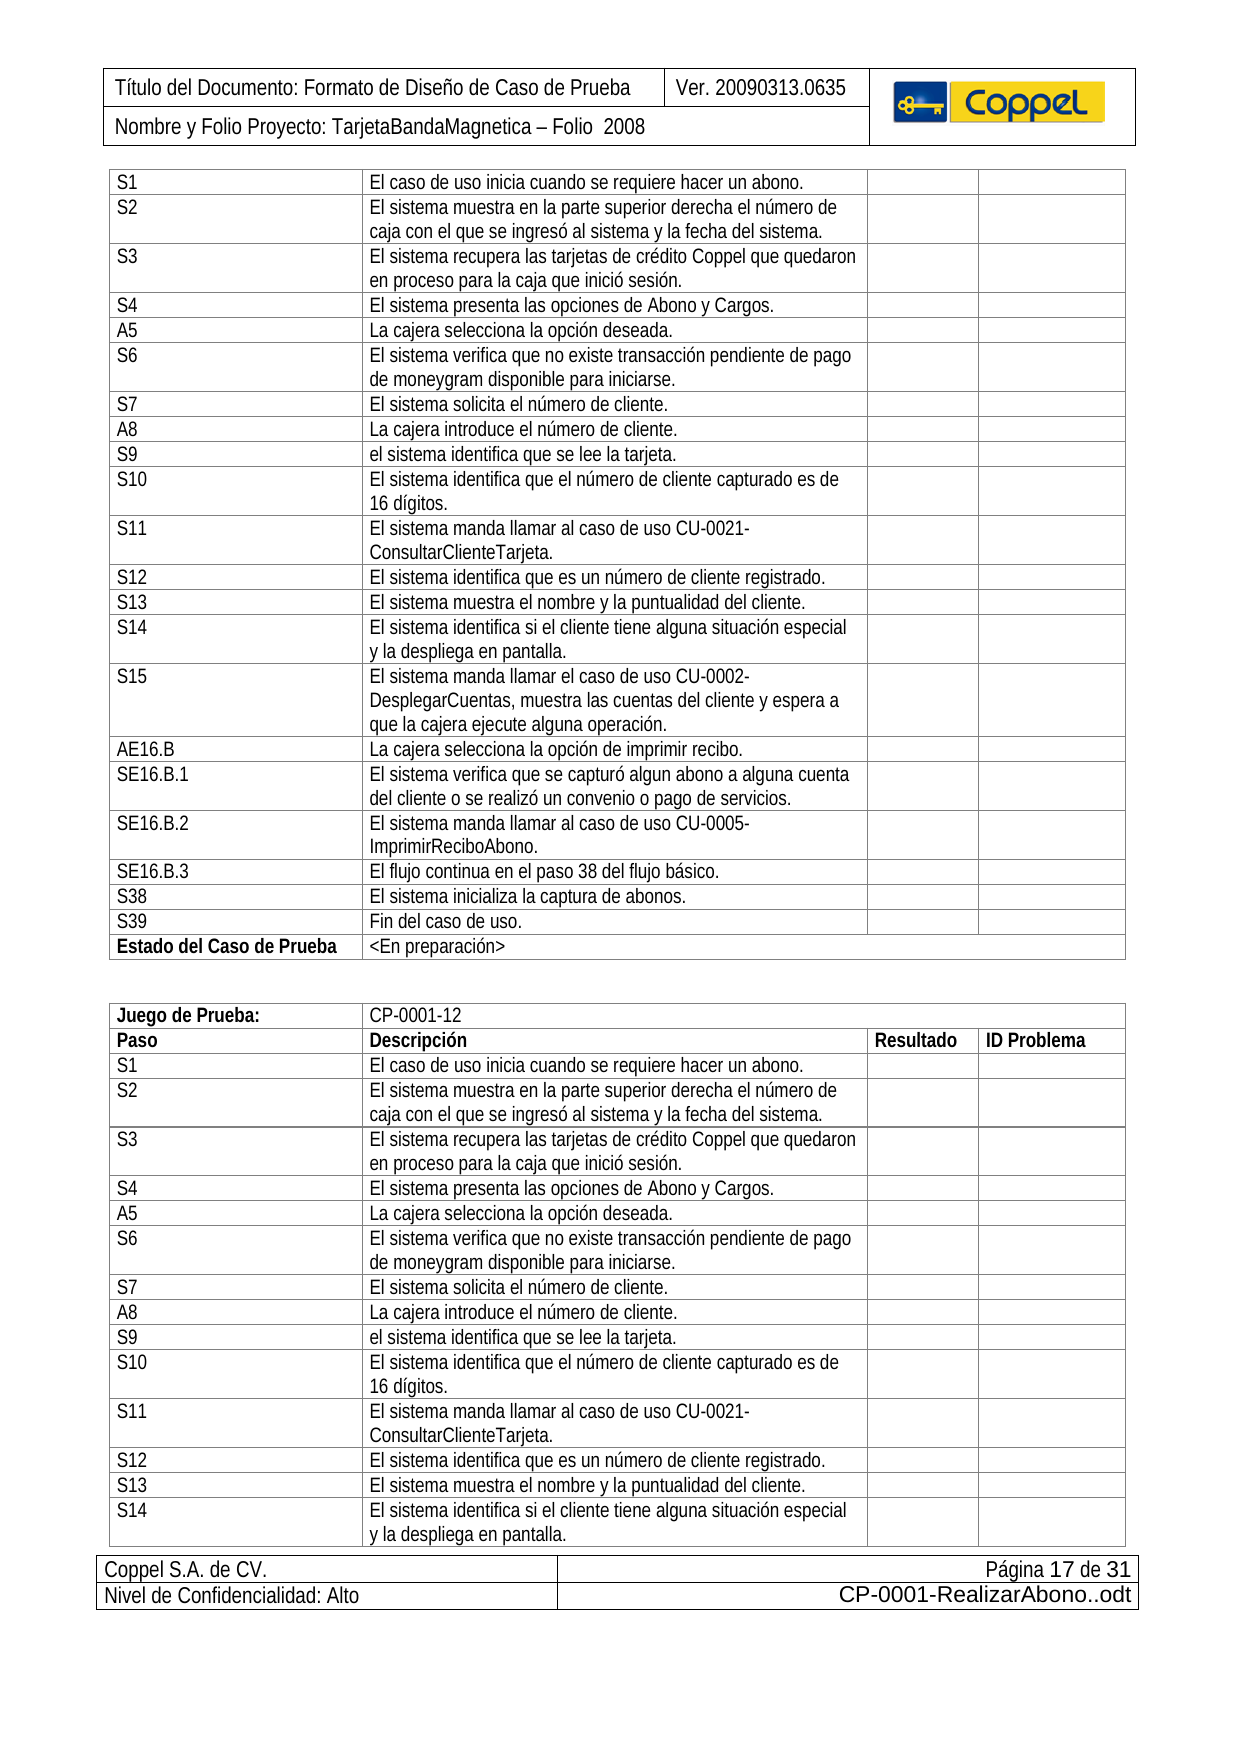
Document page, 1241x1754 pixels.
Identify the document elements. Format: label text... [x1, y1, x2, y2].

table_cell S11 [110, 516, 362, 564]
table_cell S38 [110, 885, 362, 908]
table_cell [979, 910, 1125, 933]
table_cell [979, 1201, 1125, 1225]
table_cell SE16.B.2 [110, 811, 362, 858]
table_cell [868, 1201, 978, 1225]
table_cell [868, 1399, 978, 1447]
table_cell [868, 1054, 978, 1077]
table_cell S10 [110, 1350, 362, 1398]
table_cell [868, 467, 978, 515]
table_cell El sistema identifica que es un número de cliente registrado. [363, 1448, 867, 1472]
table_cell S14 [110, 615, 362, 663]
table_cell [979, 467, 1125, 515]
table_cell S2 [110, 195, 362, 243]
table_cell S13 [110, 1473, 362, 1497]
table_cell [979, 860, 1125, 883]
table_cell S14 [110, 1498, 362, 1546]
table_cell S9 [110, 1325, 362, 1349]
table_cell S7 [110, 1275, 362, 1299]
table_cell [979, 1399, 1125, 1447]
table_cell [868, 1350, 978, 1398]
table_cell Descripción [363, 1029, 867, 1052]
table_cell La cajera introduce el número de cliente. [363, 1300, 867, 1324]
table_cell S7 [110, 392, 362, 416]
table_cell S1 [110, 1054, 362, 1077]
table_cell [979, 1300, 1125, 1324]
table_cell S1 [110, 170, 362, 194]
table_cell S6 [110, 343, 362, 391]
table_cell [868, 664, 978, 736]
table_cell Resultado [868, 1029, 978, 1052]
table_cell El flujo continua en el paso 38 del flujo básico. [363, 860, 867, 883]
table_cell [868, 1300, 978, 1324]
table_cell S4 [110, 293, 362, 317]
table_header CP-0001-12 [363, 1004, 1125, 1027]
table_cell La cajera selecciona la opción deseada. [363, 1201, 867, 1225]
table_cell [979, 244, 1125, 292]
table_cell S39 [110, 910, 362, 933]
table_cell S13 [110, 590, 362, 614]
table_cell [979, 762, 1125, 809]
table_cell El sistema identifica que es un número de cliente registrado. [363, 565, 867, 589]
table_cell [868, 1079, 978, 1126]
table_cell [868, 1448, 978, 1472]
table_cell S9 [110, 442, 362, 466]
table_cell [979, 318, 1125, 342]
table_cell [868, 318, 978, 342]
table_cell [979, 1350, 1125, 1398]
table_cell [979, 1176, 1125, 1200]
table_cell El sistema muestra en la parte superior derecha el número de caja con el que se ingresó al sistema y la fecha del sistema. [363, 1079, 867, 1126]
table_cell [868, 737, 978, 761]
table_cell [868, 195, 978, 243]
table_cell SE16.B.1 [110, 762, 362, 809]
table_cell [979, 293, 1125, 317]
table_cell [979, 1325, 1125, 1349]
table_cell El sistema identifica si el cliente tiene alguna situación especial y la despliega en pantalla. [363, 615, 867, 663]
table_cell el sistema identifica que se lee la tarjeta. [363, 1325, 867, 1349]
table_cell El sistema verifica que no existe transacción pendiente de pago de moneygram disponible para iniciarse. [363, 1226, 867, 1274]
table_cell [868, 343, 978, 391]
table_cell El sistema recupera las tarjetas de crédito Coppel que quedaron en proceso para la caja que inició sesión. [363, 1128, 867, 1175]
table_cell El sistema manda llamar el caso de uso CU-0002-DesplegarCuentas, muestra las cuentas del cliente y espera a que la cajera ejecute alguna operación. [363, 664, 867, 736]
table_cell [868, 860, 978, 883]
table_cell El sistema manda llamar al caso de uso CU-0021-ConsultarClienteTarjeta. [363, 1399, 867, 1447]
table_cell El sistema verifica que no existe transacción pendiente de pago de moneygram disponible para iniciarse. [363, 343, 867, 391]
table_cell [979, 417, 1125, 441]
table_cell [979, 737, 1125, 761]
table_cell A5 [110, 318, 362, 342]
table_cell [868, 910, 978, 933]
table_cell <En preparación> [363, 935, 1125, 958]
table_cell S15 [110, 664, 362, 736]
table_cell A5 [110, 1201, 362, 1225]
table_cell El sistema presenta las opciones de Abono y Cargos. [363, 1176, 867, 1200]
table_cell [868, 615, 978, 663]
table_cell S3 [110, 244, 362, 292]
table_cell [979, 170, 1125, 194]
table_cell [979, 615, 1125, 663]
table_header Juego de Prueba: [110, 1004, 362, 1027]
table_cell A8 [110, 417, 362, 441]
table_cell [979, 516, 1125, 564]
table_cell S3 [110, 1128, 362, 1175]
table_cell El sistema identifica que el número de cliente capturado es de 16 dígitos. [363, 467, 867, 515]
table_cell [868, 392, 978, 416]
table_cell El sistema presenta las opciones de Abono y Cargos. [363, 293, 867, 317]
table_cell [979, 664, 1125, 736]
table_cell El sistema muestra el nombre y la puntualidad del cliente. [363, 590, 867, 614]
table_cell [979, 1473, 1125, 1497]
table_cell S2 [110, 1079, 362, 1126]
table_cell [979, 1448, 1125, 1472]
table_cell El sistema verifica que se capturó algun abono a alguna cuenta del cliente o se realizó un convenio o pago de servicios. [363, 762, 867, 809]
table_cell [979, 1226, 1125, 1274]
table_cell [868, 516, 978, 564]
table_cell [868, 1128, 978, 1175]
table_cell [979, 590, 1125, 614]
table_cell [979, 343, 1125, 391]
table_cell [979, 1498, 1125, 1546]
table_cell El caso de uso inicia cuando se requiere hacer un abono. [363, 1054, 867, 1077]
table_cell [979, 1054, 1125, 1077]
table_cell [979, 1079, 1125, 1126]
table_cell El sistema manda llamar al caso de uso CU-0005-ImprimirReciboAbono. [363, 811, 867, 858]
table_cell A8 [110, 1300, 362, 1324]
table_cell [868, 590, 978, 614]
table_cell [868, 1498, 978, 1546]
table_cell [868, 293, 978, 317]
table_cell El sistema inicializa la captura de abonos. [363, 885, 867, 908]
table_cell el sistema identifica que se lee la tarjeta. [363, 442, 867, 466]
table_cell [868, 1275, 978, 1299]
table_cell [868, 244, 978, 292]
table_cell El sistema muestra en la parte superior derecha el número de caja con el que se ingresó al sistema y la fecha del sistema. [363, 195, 867, 243]
table_cell [868, 170, 978, 194]
table_cell S10 [110, 467, 362, 515]
table_cell [979, 392, 1125, 416]
table_cell S12 [110, 1448, 362, 1472]
table_cell El sistema identifica si el cliente tiene alguna situación especial y la despliega en pantalla. [363, 1498, 867, 1546]
table_cell Estado del Caso de Prueba [110, 935, 362, 958]
table_cell El sistema muestra el nombre y la puntualidad del cliente. [363, 1473, 867, 1497]
table_cell [979, 811, 1125, 858]
table_cell [868, 1473, 978, 1497]
table_cell [979, 1128, 1125, 1175]
table_cell [979, 565, 1125, 589]
table_cell La cajera selecciona la opción de imprimir recibo. [363, 737, 867, 761]
table_cell ID Problema [979, 1029, 1125, 1052]
table_cell [868, 1176, 978, 1200]
table_cell El sistema solicita el número de cliente. [363, 392, 867, 416]
table_cell S12 [110, 565, 362, 589]
table_cell AE16.B [110, 737, 362, 761]
table_cell [868, 885, 978, 908]
table_cell [979, 195, 1125, 243]
table_cell [979, 885, 1125, 908]
table_cell Paso [110, 1029, 362, 1052]
table_cell El sistema manda llamar al caso de uso CU-0021-ConsultarClienteTarjeta. [363, 516, 867, 564]
table_cell [868, 1325, 978, 1349]
table_cell Fin del caso de uso. [363, 910, 867, 933]
table_cell [868, 417, 978, 441]
table_cell El sistema recupera las tarjetas de crédito Coppel que quedaron en proceso para la caja que inició sesión. [363, 244, 867, 292]
table_cell La cajera introduce el número de cliente. [363, 417, 867, 441]
table_cell La cajera selecciona la opción deseada. [363, 318, 867, 342]
table_cell [868, 811, 978, 858]
table_cell El sistema identifica que el número de cliente capturado es de 16 dígitos. [363, 1350, 867, 1398]
table_cell [868, 1226, 978, 1274]
table_cell [979, 442, 1125, 466]
table_cell [979, 1275, 1125, 1299]
table_cell [868, 442, 978, 466]
table_cell S11 [110, 1399, 362, 1447]
table_cell El caso de uso inicia cuando se requiere hacer un abono. [363, 170, 867, 194]
table_cell [868, 762, 978, 809]
table_cell S4 [110, 1176, 362, 1200]
table_cell SE16.B.3 [110, 860, 362, 883]
table_cell S6 [110, 1226, 362, 1274]
table_cell El sistema solicita el número de cliente. [363, 1275, 867, 1299]
table_cell [868, 565, 978, 589]
